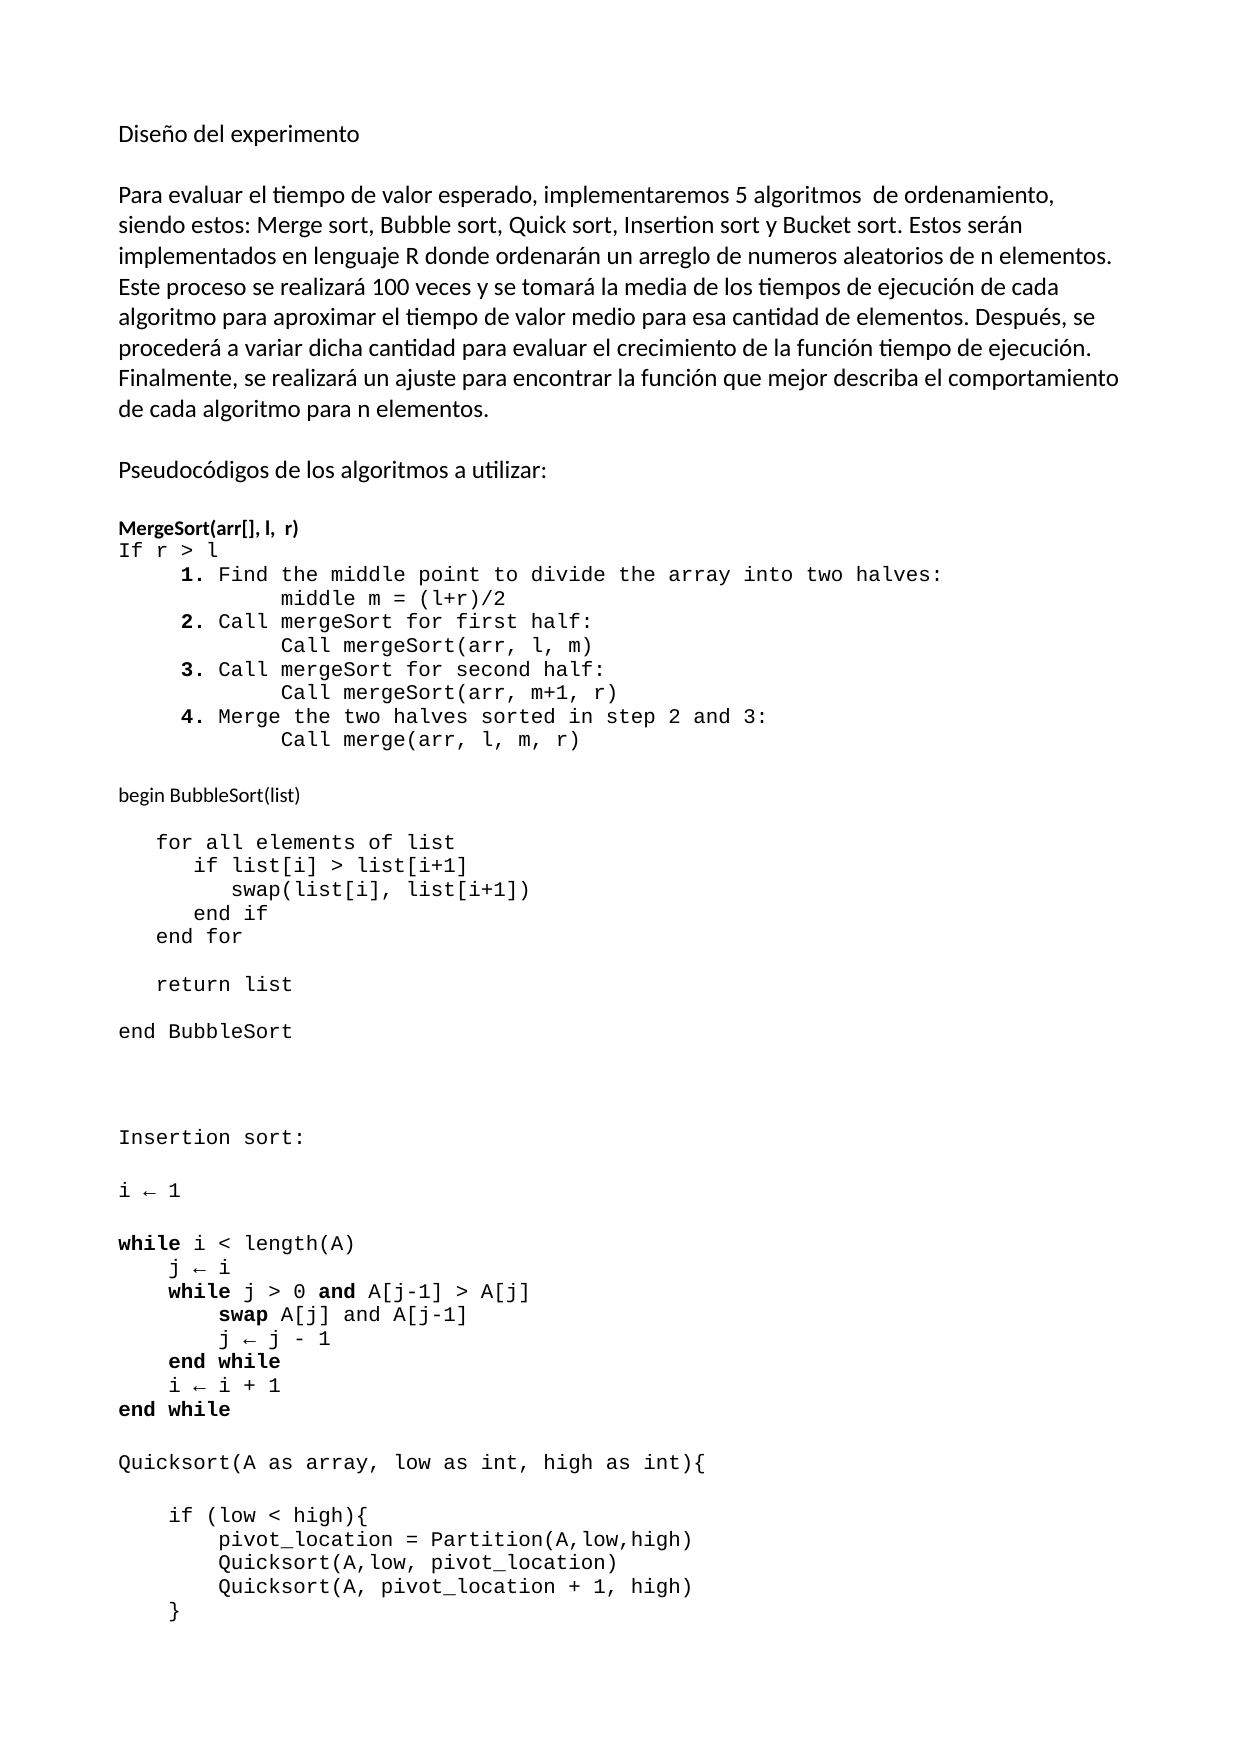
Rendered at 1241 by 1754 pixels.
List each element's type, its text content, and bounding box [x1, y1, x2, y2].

text Quicksort(A,low, pivot_location) [118, 1552, 1122, 1576]
text Para evaluar el tiempo de valor esperado, implementaremos 5 algoritmos de ordenamiento, siendo estos: Merge sort, Bubble sort, Quick sort, Insertion sort y Bucket sort. Estos serán implementados en lenguaje R donde ordenarán un arreglo de numeros aleatorios de n elementos. Este proceso se realizará 100 veces y se tomará la media de los tiempos de ejecución de cada algoritmo para aproximar el tiempo de valor medio para esa cantidad de elementos. Después, se procederá a variar dicha cantidad para evaluar el crecimiento de la función tiempo de ejecución. Finalmente, se realizará un ajuste para encontrar la función que mejor describa el comportamiento de cada algoritmo para n elementos. [118, 179, 1122, 423]
text swap A[j] and A[j-1] [118, 1304, 1122, 1328]
text end BubbleSort [118, 1021, 1122, 1044]
text begin BubbleSort(list) [118, 783, 1122, 808]
text Pseudocódigos de los algoritmos a utilizar: [118, 454, 1122, 484]
text return list [118, 973, 1122, 997]
text Call merge(arr, l, m, r) [118, 729, 1122, 753]
text end if [118, 903, 1122, 926]
text while i < length(A) [118, 1233, 1122, 1257]
text if (low < high){ [118, 1505, 1122, 1529]
text i ← 1 [118, 1180, 1122, 1204]
text Quicksort(A, pivot_location + 1, high) [118, 1576, 1122, 1600]
text for all elements of list [118, 832, 1122, 855]
text If r > l [118, 540, 1122, 564]
text middle m = (l+r)/2 [118, 588, 1122, 611]
text swap(list[i], list[i+1]) [118, 879, 1122, 903]
text Call mergeSort(arr, m+1, r) [118, 682, 1122, 706]
text } [118, 1600, 1122, 1623]
text i ← i + 1 [118, 1375, 1122, 1399]
text j ← j - 1 [118, 1328, 1122, 1352]
text if list[i] > list[i+1] [118, 855, 1122, 879]
text Diseño del experimento [118, 118, 1122, 149]
text Insertion sort: [118, 1127, 1122, 1151]
text Quicksort(A as array, low as int, high as int){ [118, 1452, 1122, 1476]
text while j > 0 and A[j-1] > A[j] [118, 1281, 1122, 1304]
text 1. Find the middle point to divide the array into two halves: [118, 564, 1122, 588]
text j ← i [118, 1257, 1122, 1281]
text 3. Call mergeSort for second half: [118, 658, 1122, 682]
text MergeSort(arr[], l, r) [118, 515, 1122, 540]
text pivot_location = Partition(A,low,high) [118, 1529, 1122, 1552]
text Call mergeSort(arr, l, m) [118, 635, 1122, 658]
text end while [118, 1352, 1122, 1375]
text 4. Merge the two halves sorted in step 2 and 3: [118, 706, 1122, 729]
text 2. Call mergeSort for first half: [118, 611, 1122, 635]
text end for [118, 926, 1122, 950]
text end while [118, 1399, 1122, 1422]
